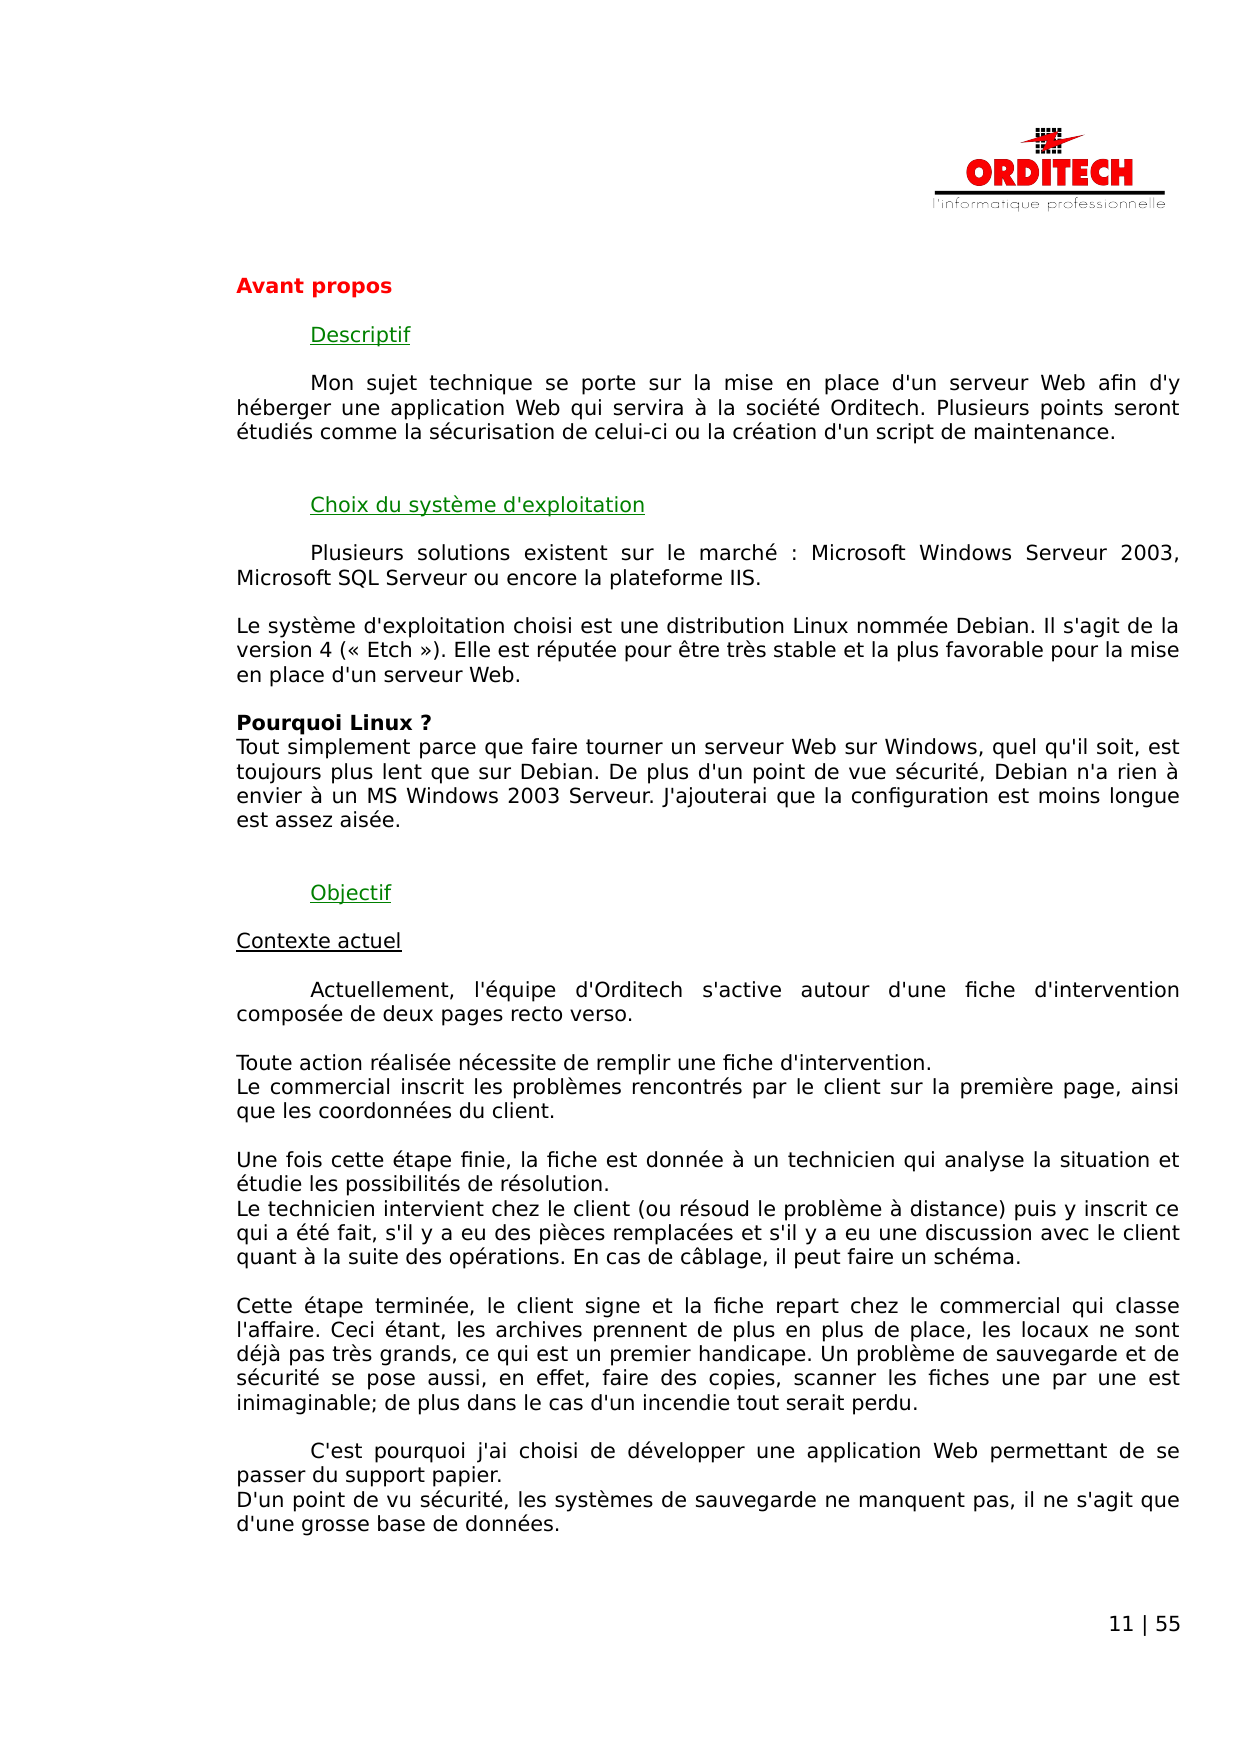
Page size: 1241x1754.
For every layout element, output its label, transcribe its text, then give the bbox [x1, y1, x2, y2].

text Actuellement, l'équipe d'Orditech s'active autour d'une fiche d'intervention composée de deux pages recto verso. [236, 978, 1181, 1027]
text Choix du système d'exploitation [236, 493, 1181, 517]
text Le commercial inscrit les problèmes rencontrés par le client sur la première page, ainsi que les coordonnées du client. [236, 1075, 1181, 1124]
picture [920, 118, 1182, 221]
text Objectif [236, 881, 1181, 905]
text Toute action réalisée nécessite de remplir une fiche d'intervention. [236, 1051, 1181, 1075]
text Une fois cette étape finie, la fiche est donnée à un technicien qui analyse la situation et étudie les possibilités de résolution. [236, 1148, 1181, 1197]
text Mon sujet technique se porte sur la mise en place d'un serveur Web afin d'y héberger une application Web qui servira à la société Orditech. Plusieurs points seront étudiés comme la sécurisation de celui-ci ou la création d'un script de maintenance. [236, 371, 1181, 444]
text Avant propos [236, 274, 1181, 298]
text Plusieurs solutions existent sur le marché : Microsoft Windows Serveur 2003, Microsoft SQL Serveur ou encore la plateforme IIS. [236, 541, 1181, 590]
text Tout simplement parce que faire tourner un serveur Web sur Windows, quel qu'il soit, est toujours plus lent que sur Debian. De plus d'un point de vue sécurité, Debian n'a rien à envier à un MS Windows 2003 Serveur. J'ajouterai que la configuration est moins longue est assez aisée. [236, 735, 1181, 832]
text D'un point de vu sécurité, les systèmes de sauvegarde ne manquent pas, il ne s'agit que d'une grosse base de données. [236, 1488, 1181, 1536]
text Cette étape terminée, le client signe et la fiche repart chez le commercial qui classe l'affaire. Ceci étant, les archives prennent de plus en plus de place, les locaux ne sont déjà pas très grands, ce qui est un premier handicape. Un problème de sauvegarde et de sécurité se pose aussi, en effet, faire des copies, scanner les fiches une par une est inimaginable; de plus dans le cas d'un incendie tout serait perdu. [236, 1294, 1181, 1415]
text Pourquoi Linux ? [236, 711, 1181, 735]
text Contexte actuel [236, 929, 1181, 954]
text Le technicien intervient chez le client (ou résoud le problème à distance) puis y inscrit ce qui a été fait, s'il y a eu des pièces remplacées et s'il y a eu une discussion avec le client quant à la suite des opérations. En cas de câblage, il peut faire un schéma. [236, 1197, 1181, 1269]
text C'est pourquoi j'ai choisi de développer une application Web permettant de se passer du support papier. [236, 1439, 1181, 1488]
text Le système d'exploitation choisi est une distribution Linux nommée Debian. Il s'agit de la version 4 (« Etch »). Elle est réputée pour être très stable et la plus favorable pour la mise en place d'un serveur Web. [236, 614, 1181, 687]
text Descriptif [236, 323, 1181, 347]
